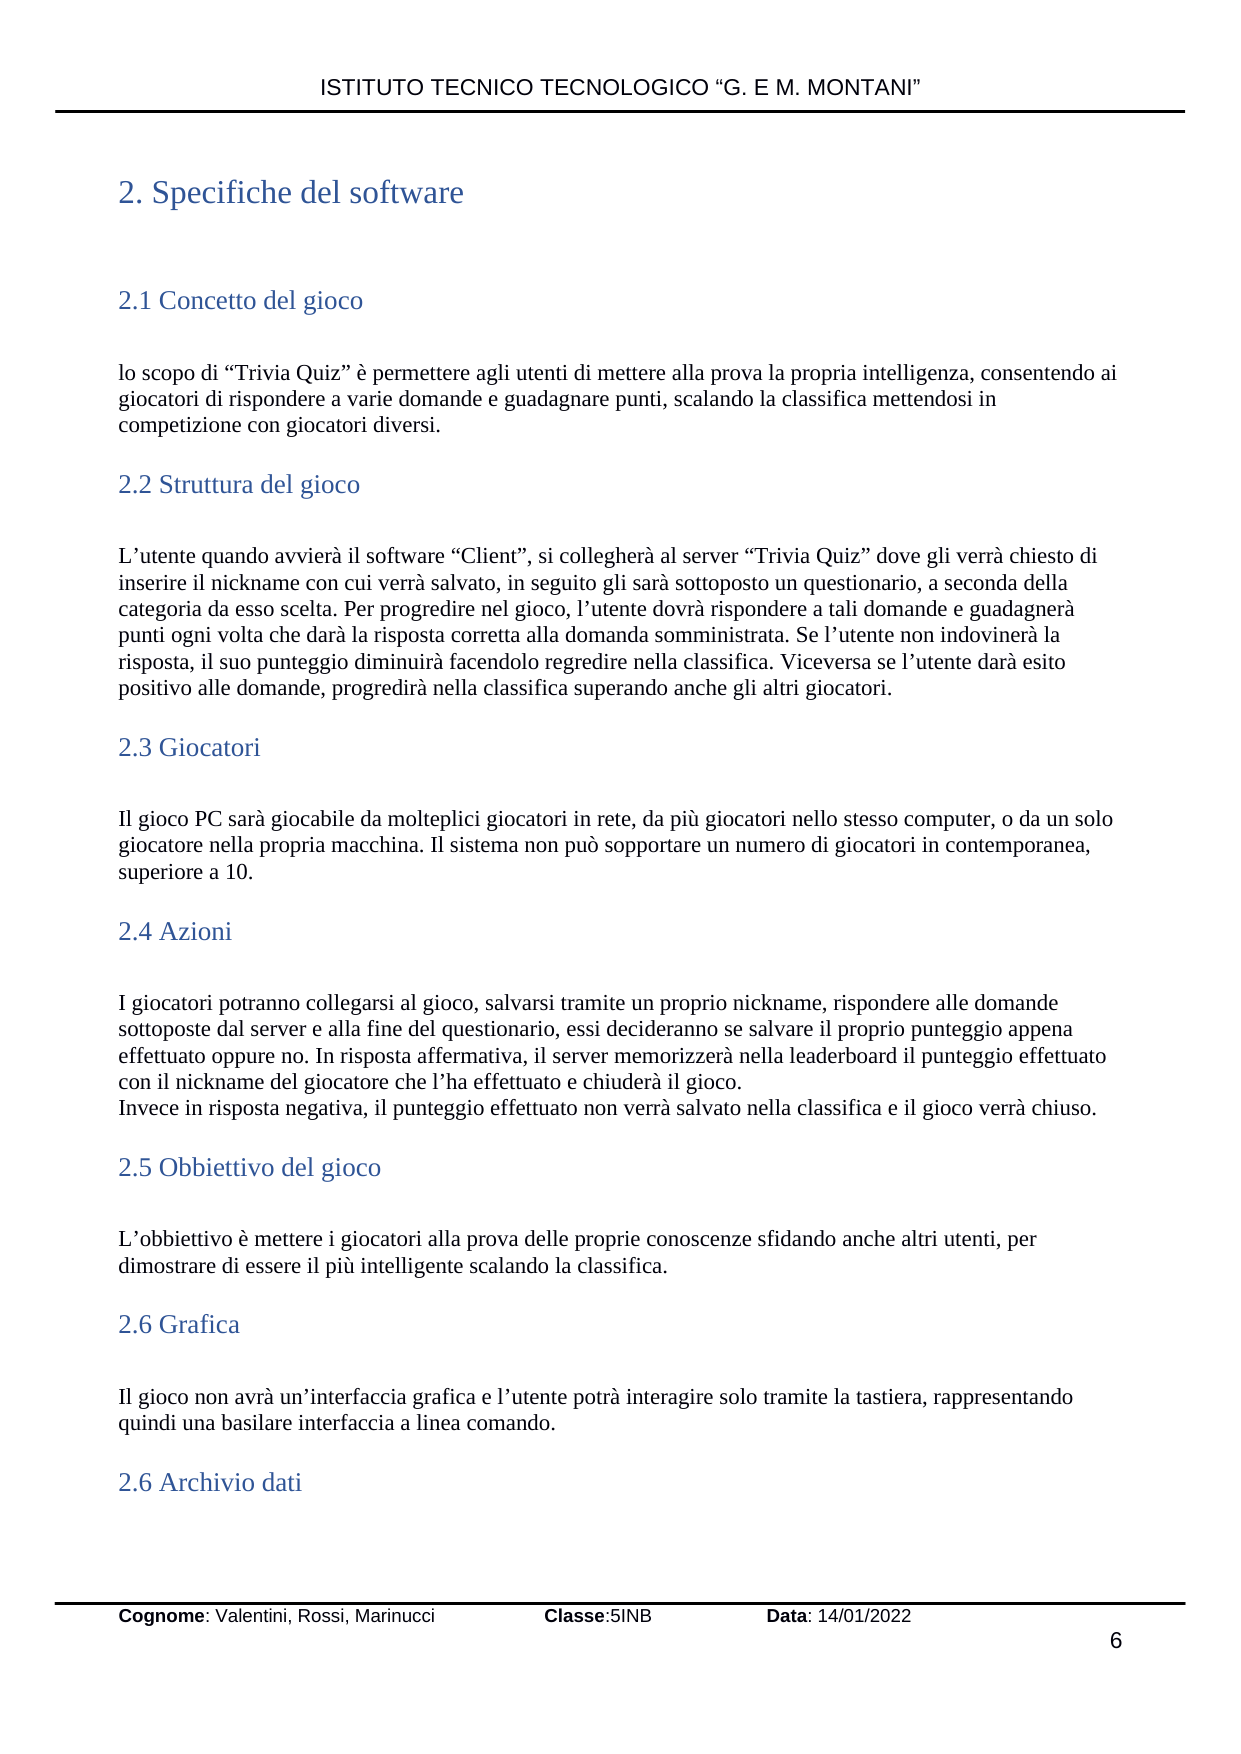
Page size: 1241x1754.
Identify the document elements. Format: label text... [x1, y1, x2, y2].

text L’utente quando avvierà il software “Client”, si collegherà al server “Trivia Quiz” dove gli verrà chiesto di inserire il nickname con cui verrà salvato, in seguito gli sarà sottoposto un questionario, a seconda della categoria da esso scelta. Per progredire nel gioco, l’utente dovrà rispondere a tali domande e guadagnerà punti ogni volta che darà la risposta corretta alla domanda somministrata. Se l’utente non indovinerà la risposta, il suo punteggio diminuirà facendolo regredire nella classifica. Viceversa se l’utente darà esito positivo alle domande, progredirà nella classifica superando anche gli altri giocatori. [118, 542, 1122, 701]
text L’obbiettivo è mettere i giocatori alla prova delle proprie conoscenze sfidando anche altri utenti, per dimostrare di essere il più intelligente scalando la classifica. [118, 1225, 1122, 1278]
text Il gioco PC sarà giocabile da molteplici giocatori in rete, da più giocatori nello stesso computer, o da un solo giocatore nella propria macchina. Il sistema non può sopportare un numero di giocatori in contemporanea, superiore a 10. [118, 805, 1122, 884]
subtitle 2.6 Archivio dati [118, 1466, 1122, 1497]
subtitle 2.5 Obbiettivo del gioco [118, 1151, 1122, 1182]
text Il gioco non avrà un’interfaccia grafica e l’utente potrà interagire solo tramite la tastiera, rappresentando quindi una basilare interfaccia a linea comando. [118, 1383, 1122, 1436]
subtitle 2.6 Grafica [118, 1309, 1122, 1340]
subtitle 2.4 Azioni [118, 915, 1122, 946]
subtitle 2.3 Giocatori [118, 731, 1122, 762]
subtitle 2. Specifiche del software [118, 173, 1122, 211]
subtitle 2.1 Concetto del gioco [118, 284, 1122, 316]
text Invece in risposta negativa, il punteggio effettuato non verrà salvato nella classifica e il gioco verrà chiuso. [118, 1094, 1122, 1121]
subtitle 2.2 Struttura del gioco [118, 468, 1122, 499]
text lo scopo di “Trivia Quiz” è permettere agli utenti di mettere alla prova la propria intelligenza, consentendo ai giocatori di rispondere a varie domande e guadagnare punti, scalando la classifica mettendosi in competizione con giocatori diversi. [118, 359, 1122, 438]
text I giocatori potranno collegarsi al gioco, salvarsi tramite un proprio nickname, rispondere alle domande sottoposte dal server e alla fine del questionario, essi decideranno se salvare il proprio punteggio appena effettuato oppure no. In risposta affermativa, il server memorizzerà nella leaderboard il punteggio effettuato con il nickname del giocatore che l’ha effettuato e chiuderà il gioco. [118, 989, 1122, 1094]
